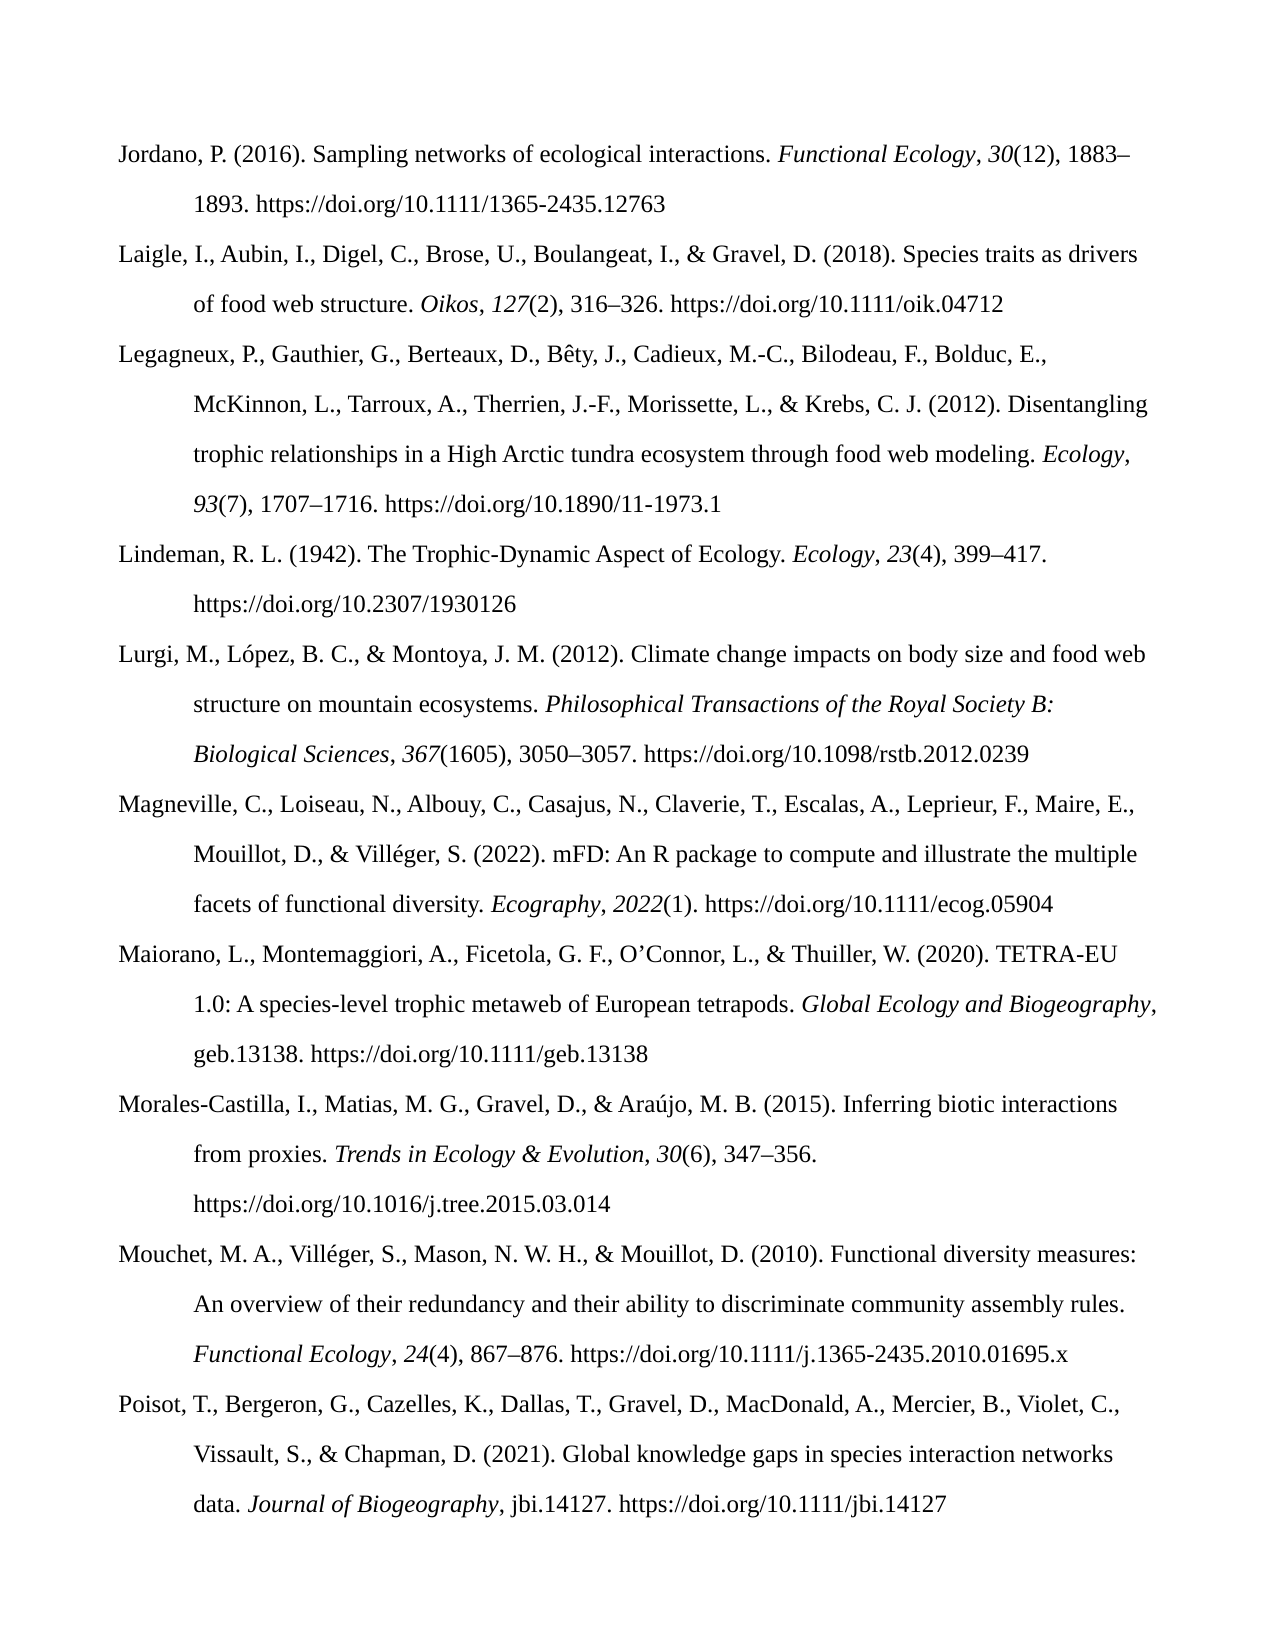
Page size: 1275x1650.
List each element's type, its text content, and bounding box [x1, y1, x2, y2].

text Lindeman, R. L. (1942). The Trophic-Dynamic Aspect of Ecology. Ecology, 23(4), 399–417. https://doi.org/10.2307/1930126 [118, 518, 1157, 618]
text Morales-Castilla, I., Matias, M. G., Gravel, D., & Araújo, M. B. (2015). Inferring biotic interactions from proxies. Trends in Ecology & Evolution, 30(6), 347–356. https://doi.org/10.1016/j.tree.2015.03.014 [118, 1068, 1157, 1218]
text Jordano, P. (2016). Sampling networks of ecological interactions. Functional Ecology, 30(12), 1883–1893. https://doi.org/10.1111/1365-2435.12763 [118, 118, 1157, 218]
text Poisot, T., Bergeron, G., Cazelles, K., Dallas, T., Gravel, D., MacDonald, A., Mercier, B., Violet, C., Vissault, S., & Chapman, D. (2021). Global knowledge gaps in species interaction networks data. Journal of Biogeography, jbi.14127. https://doi.org/10.1111/jbi.14127 [118, 1368, 1157, 1518]
text Legagneux, P., Gauthier, G., Berteaux, D., Bêty, J., Cadieux, M.-C., Bilodeau, F., Bolduc, E., McKinnon, L., Tarroux, A., Therrien, J.-F., Morissette, L., & Krebs, C. J. (2012). Disentangling trophic relationships in a High Arctic tundra ecosystem through food web modeling. Ecology, 93(7), 1707–1716. https://doi.org/10.1890/11-1973.1 [118, 318, 1157, 518]
text Maiorano, L., Montemaggiori, A., Ficetola, G. F., O’Connor, L., & Thuiller, W. (2020). TETRA‐EU 1.0: A species‐level trophic metaweb of European tetrapods. Global Ecology and Biogeography, geb.13138. https://doi.org/10.1111/geb.13138 [118, 918, 1157, 1068]
text Magneville, C., Loiseau, N., Albouy, C., Casajus, N., Claverie, T., Escalas, A., Leprieur, F., Maire, E., Mouillot, D., & Villéger, S. (2022). mFD: An R package to compute and illustrate the multiple facets of functional diversity. Ecography, 2022(1). https://doi.org/10.1111/ecog.05904 [118, 768, 1157, 918]
text Mouchet, M. A., Villéger, S., Mason, N. W. H., & Mouillot, D. (2010). Functional diversity measures: An overview of their redundancy and their ability to discriminate community assembly rules. Functional Ecology, 24(4), 867–876. https://doi.org/10.1111/j.1365-2435.2010.01695.x [118, 1218, 1157, 1368]
text Lurgi, M., López, B. C., & Montoya, J. M. (2012). Climate change impacts on body size and food web structure on mountain ecosystems. Philosophical Transactions of the Royal Society B: Biological Sciences, 367(1605), 3050–3057. https://doi.org/10.1098/rstb.2012.0239 [118, 618, 1157, 768]
text Laigle, I., Aubin, I., Digel, C., Brose, U., Boulangeat, I., & Gravel, D. (2018). Species traits as drivers of food web structure. Oikos, 127(2), 316–326. https://doi.org/10.1111/oik.04712 [118, 218, 1157, 318]
